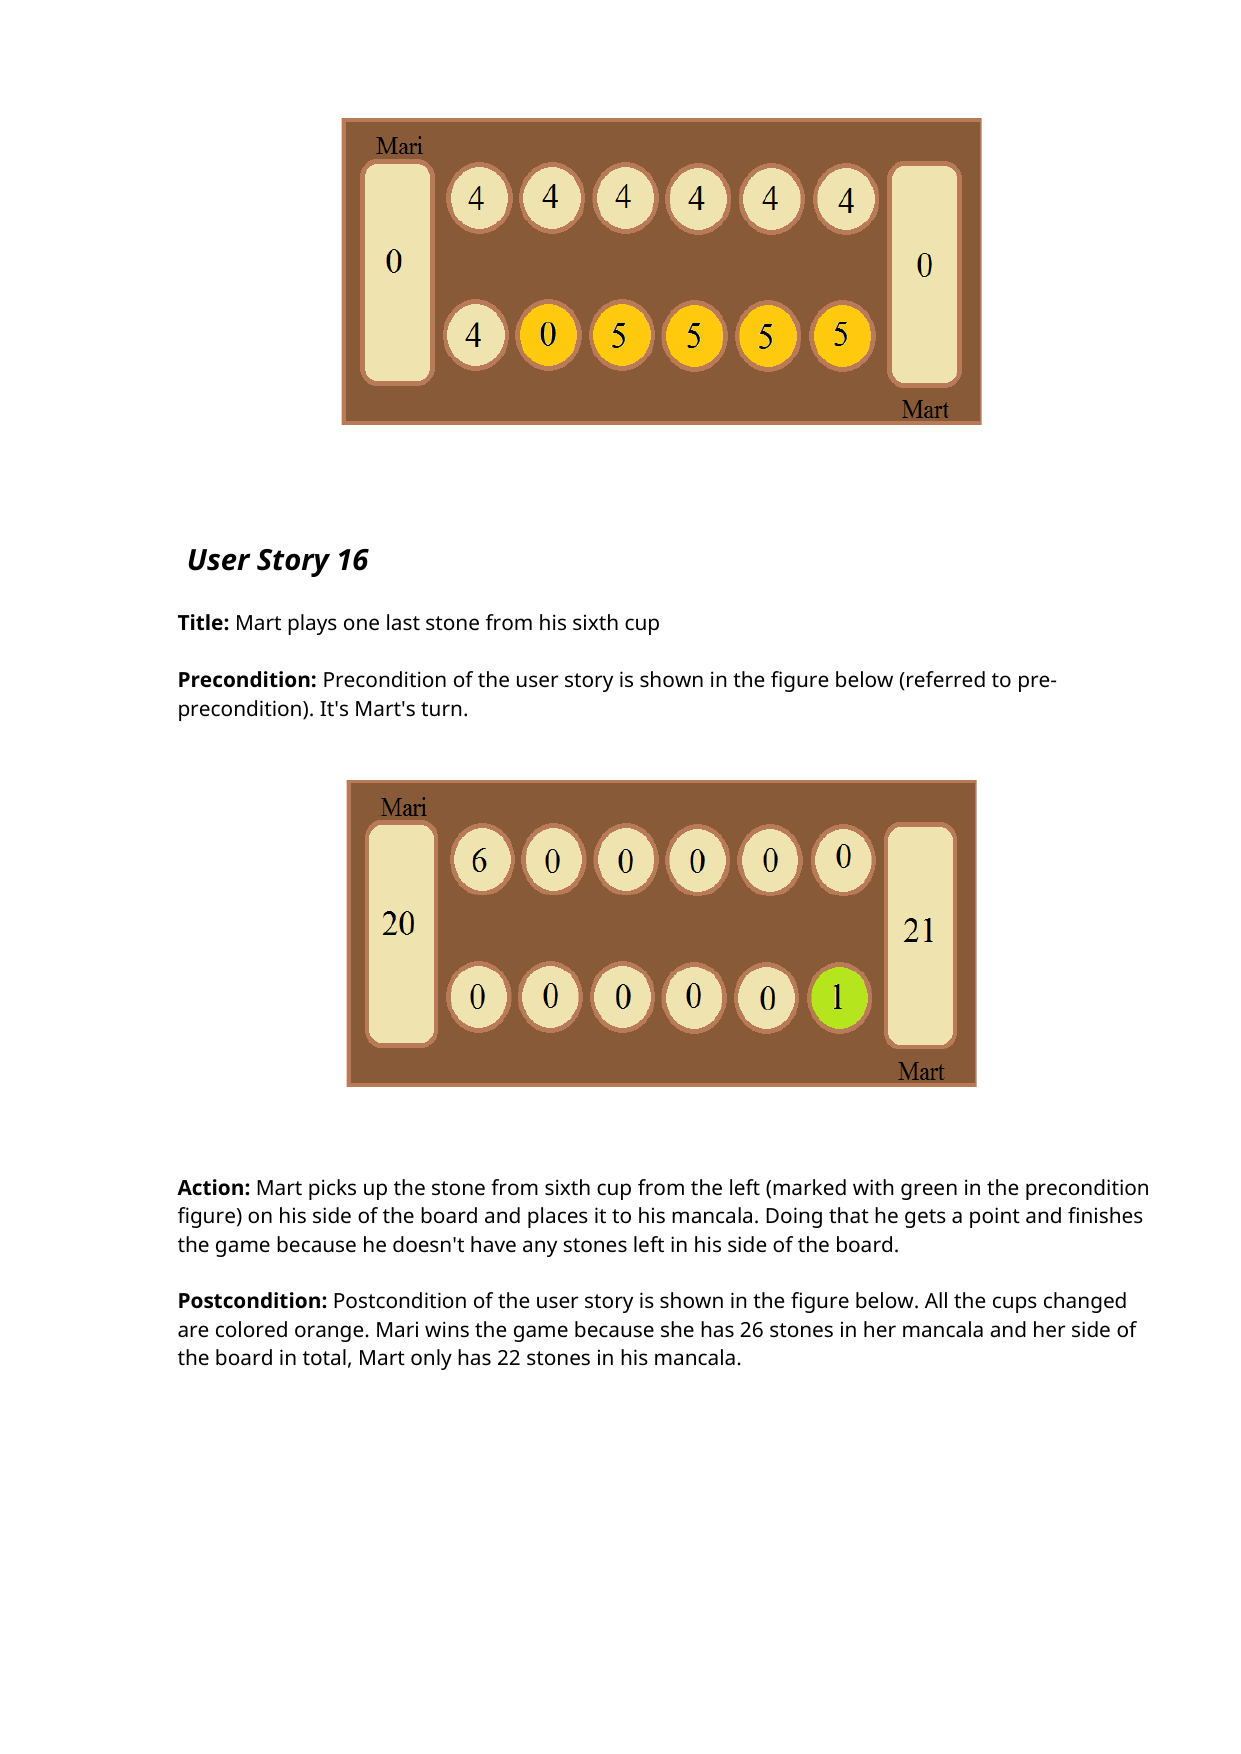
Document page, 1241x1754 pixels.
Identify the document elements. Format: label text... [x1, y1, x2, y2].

picture [346, 780, 977, 1087]
subtitle User Story 16 [379, 540, 1142, 579]
text Title: Mart plays one last stone from his sixth cup Precondition: Precondition of the user story is shown in the figure below (referred to pre-precondition). It's Mart's turn. [177, 608, 1152, 751]
picture [341, 118, 982, 425]
text Action: Mart picks up the stone from sixth cup from the left (marked with green in the precondition figure) on his side of the board and places it to his mancala. Doing that he gets a point and finishes the game because he doesn't have any stones left in his side of the board. Postcondition: Postcondition of the user story is shown in the figure below. All the cups changed are colored orange. Mari wins the game because she has 26 stones in her mancala and her side of the board in total, Mart only has 22 stones in his mancala. [177, 1116, 1152, 1400]
